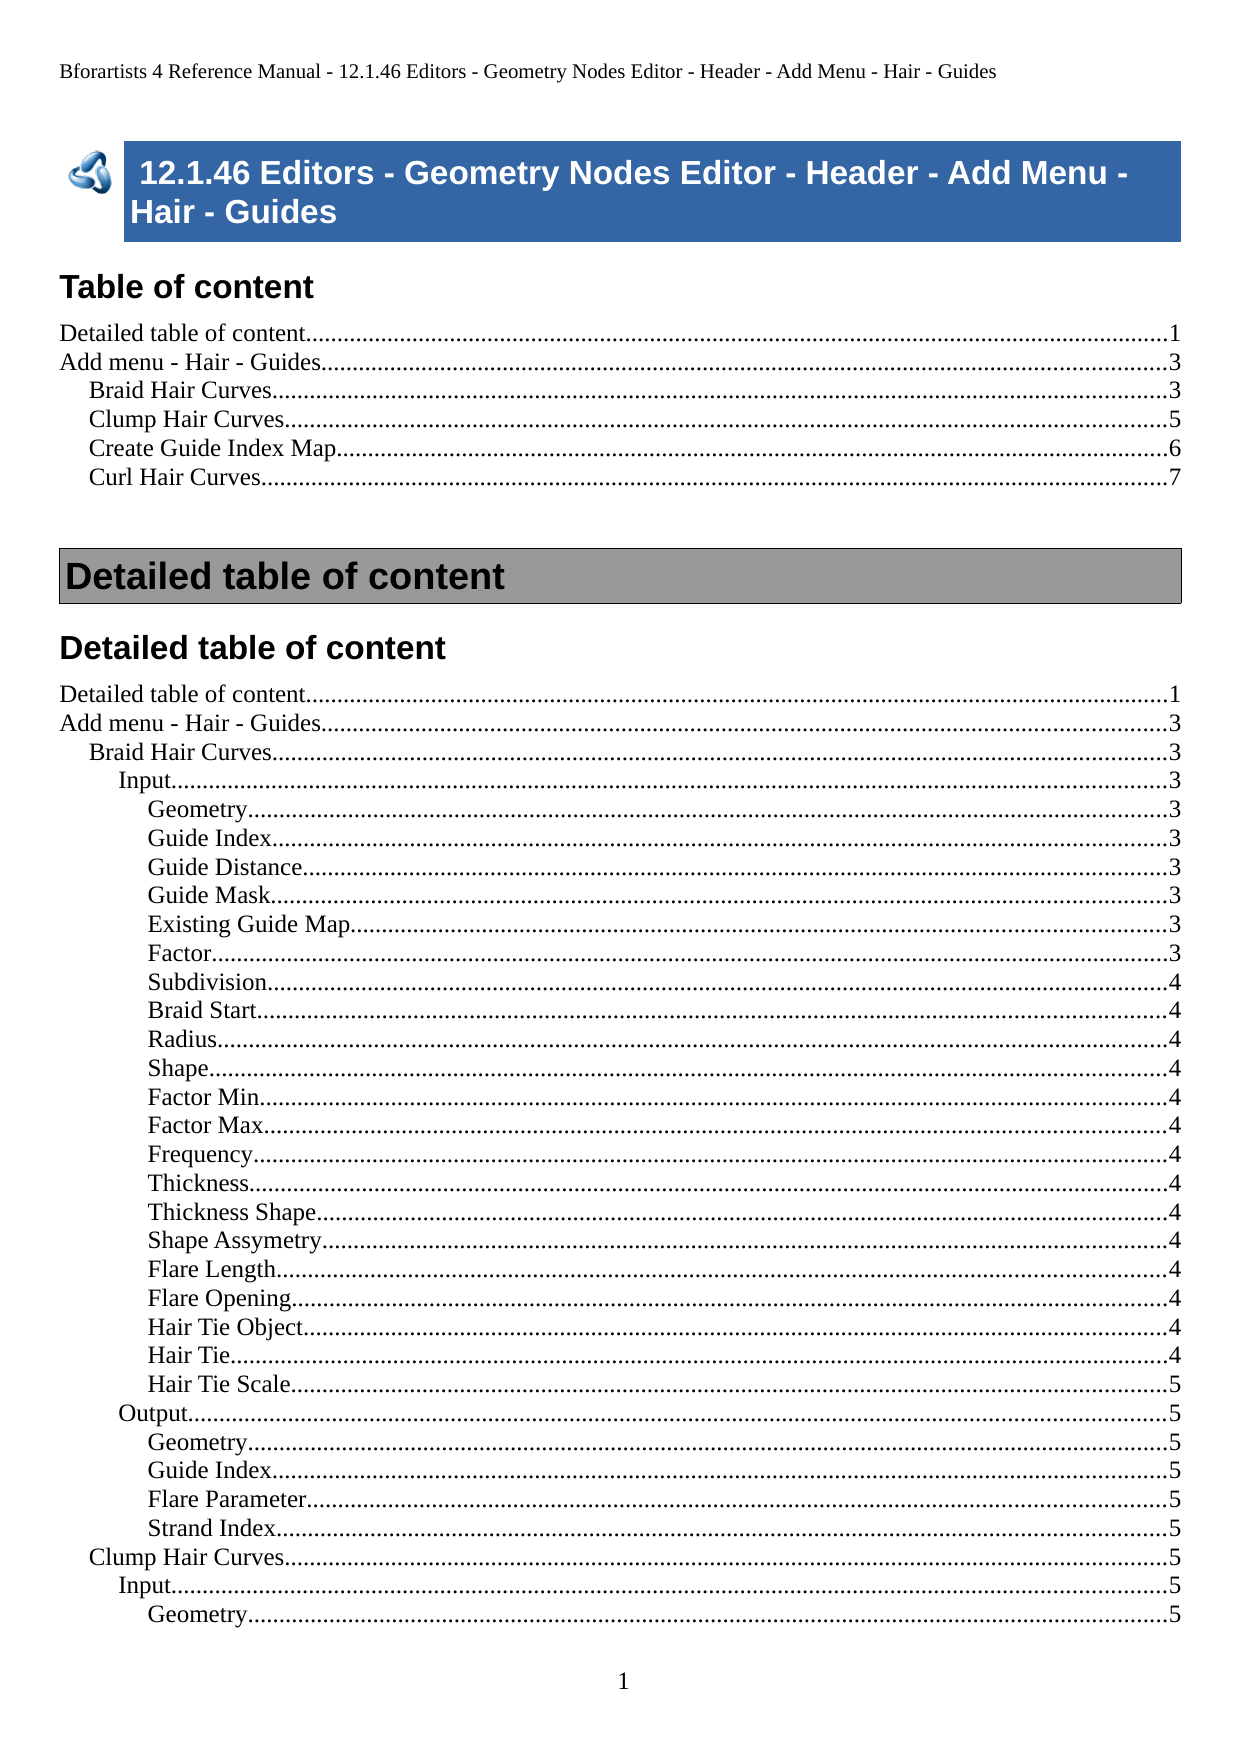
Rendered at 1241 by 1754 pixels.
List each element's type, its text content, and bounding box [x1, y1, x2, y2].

text Detailed table of content 1 [59, 318, 1181, 347]
text Flare Parameter 5 [147, 1484, 1181, 1513]
text Flare Opening 4 [147, 1283, 1181, 1312]
text Geometry 5 [147, 1599, 1181, 1628]
text Strand Index 5 [147, 1513, 1181, 1542]
text Hair Tie Scale 5 [147, 1369, 1181, 1398]
text Factor Min 4 [147, 1082, 1181, 1110]
text Create Guide Index Map 6 [88, 433, 1181, 462]
text Frequency 4 [147, 1139, 1181, 1168]
text Hair Tie Object 4 [147, 1312, 1181, 1340]
text Braid Hair Curves 3 [88, 375, 1181, 404]
text Curl Hair Curves 7 [88, 462, 1181, 490]
text Geometry 5 [147, 1427, 1181, 1455]
text Thickness Shape 4 [147, 1197, 1181, 1225]
table_header 12.1.46 Editors - Geometry Nodes Editor - Header - Add Menu - Hair - Guides [124, 141, 1181, 242]
text Existing Guide Map 3 [147, 909, 1181, 938]
subtitle Detailed table of content [59, 628, 1181, 667]
text Guide Mask 3 [147, 880, 1181, 909]
text Subdivision 4 [147, 967, 1181, 995]
text Clump Hair Curves 5 [88, 404, 1181, 433]
text Input 5 [118, 1570, 1181, 1599]
text Thickness 4 [147, 1168, 1181, 1197]
text Braid Hair Curves 3 [88, 737, 1181, 765]
table_header [59, 141, 124, 242]
text Guide Index 5 [147, 1455, 1181, 1484]
text Shape Assymetry 4 [147, 1225, 1181, 1254]
text Factor Max 4 [147, 1110, 1181, 1139]
table_header Detailed table of content [60, 549, 1181, 603]
subtitle Table of content [59, 267, 1181, 305]
text Add menu - Hair - Guides 3 [59, 708, 1181, 737]
text Input 3 [118, 765, 1181, 794]
text Braid Start 4 [147, 995, 1181, 1024]
text Flare Length 4 [147, 1254, 1181, 1283]
text Guide Distance 3 [147, 852, 1181, 880]
text Add menu - Hair - Guides 3 [59, 347, 1181, 375]
text Guide Index 3 [147, 823, 1181, 852]
text Factor 3 [147, 938, 1181, 967]
text Geometry 3 [147, 794, 1181, 823]
text Shape 4 [147, 1053, 1181, 1082]
picture [65, 147, 114, 197]
text Output 5 [118, 1398, 1181, 1427]
text Radius 4 [147, 1024, 1181, 1053]
text Clump Hair Curves 5 [88, 1542, 1181, 1570]
text Hair Tie 4 [147, 1340, 1181, 1369]
text Detailed table of content 1 [59, 679, 1181, 708]
